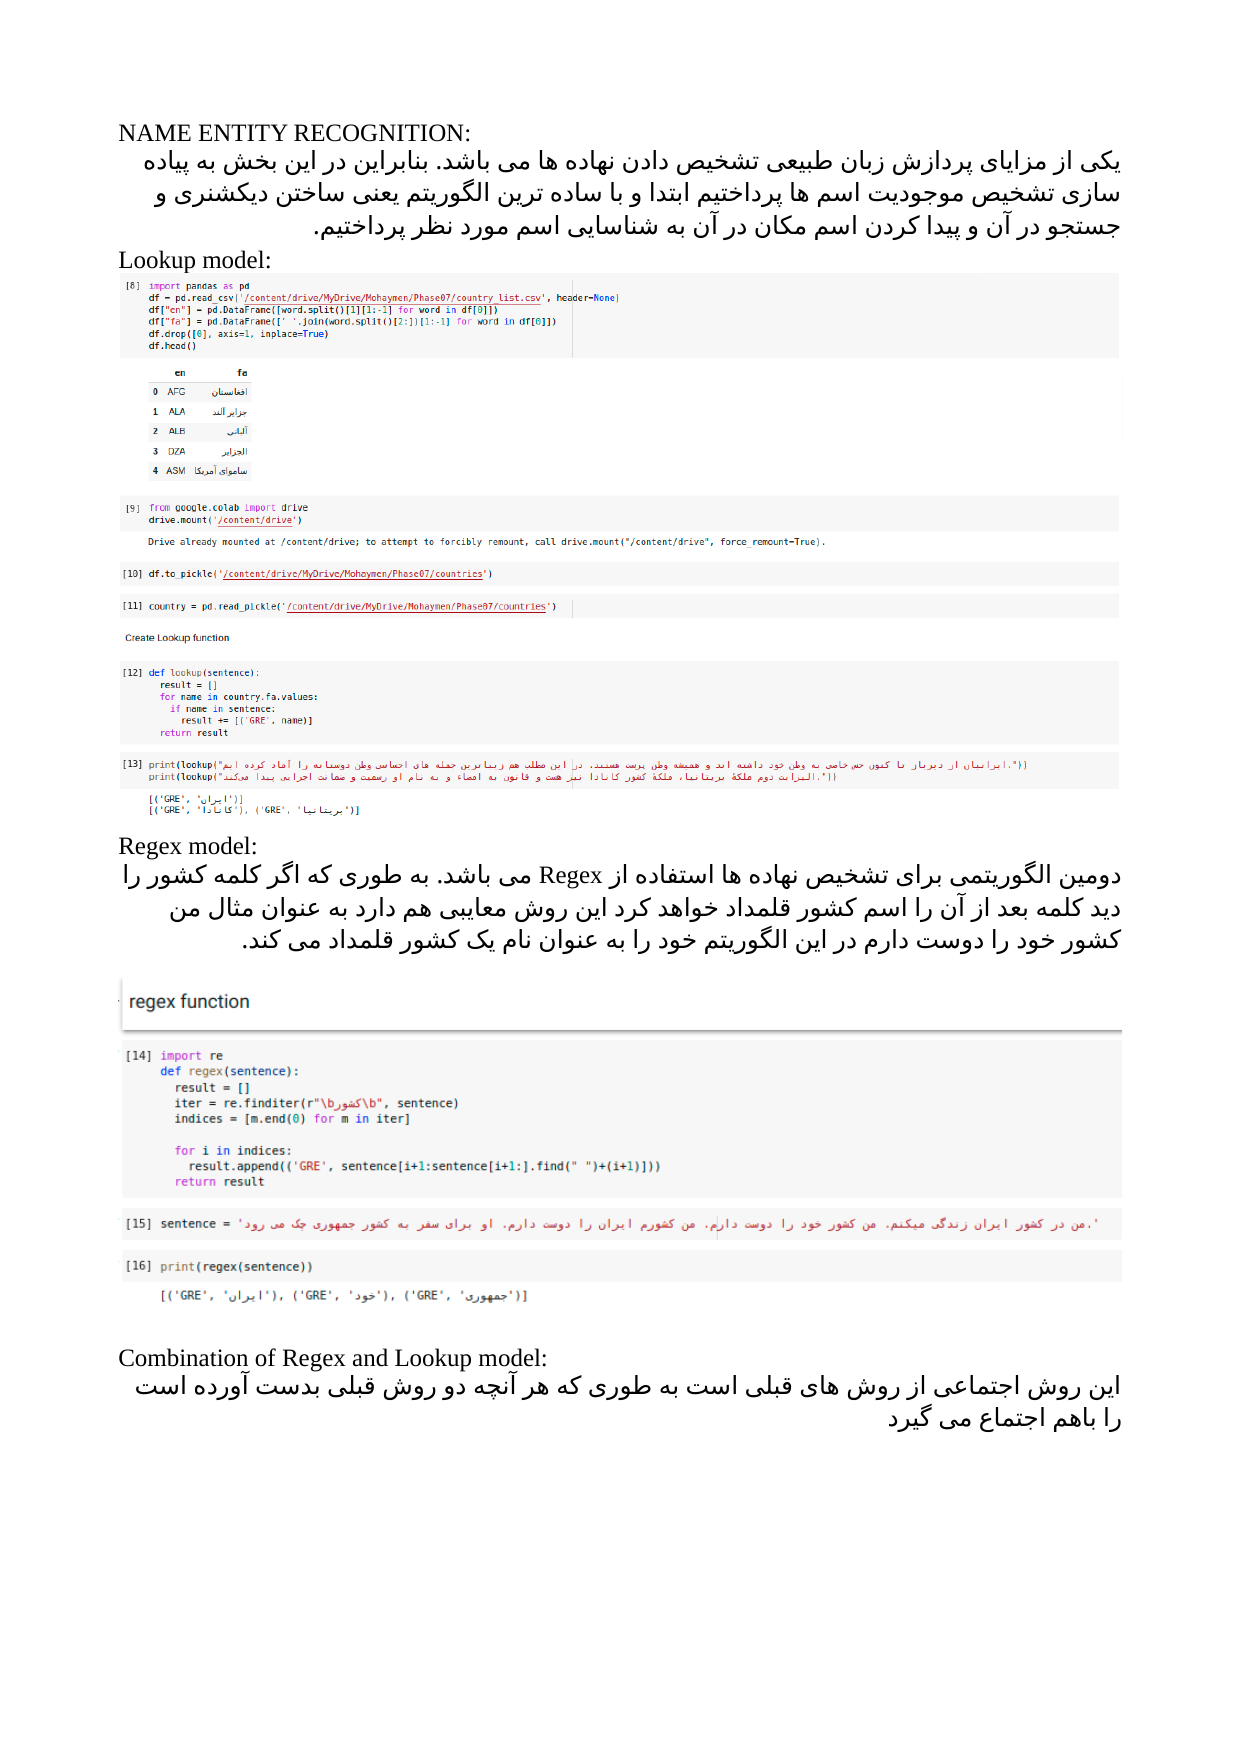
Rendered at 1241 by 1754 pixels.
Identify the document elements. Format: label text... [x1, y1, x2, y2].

text Combination of Regex and Lookup model: [118, 1343, 1122, 1372]
text یکی از مزایای پردازش زبان طبیعی تشخیص دادن نهاده ها می باشد. بنابراین در این بخش به پیاده سازی تشخیص موجودیت اسم ها پرداختیم ابتدا و با ساده ترین الگوریتم یعنی ساختن دیکشنری و جستجو در آن و پیدا کردن اسم مکان در آن به شناسایی اسم مورد نظر پرداختیم. [118, 147, 1122, 245]
text این روش اجتماعی از روش های قبلی است به طوری که هر آنچه دو روش قبلی بدست آورده است را باهم اجتماع می گیرد [118, 1372, 1122, 1437]
picture [118, 977, 1123, 1315]
text دومین الگوریتمی برای تشخیص نهاده ها استفاده از Regex می باشد. به طوری که اگر کلمه کشور را دید کلمه بعد از آن را اسم کشور قلمداد خواهد کرد این روش معایبی هم دارد به عنوان مثال من کشور خود را دوست دارم در این الگوریتم خود را به عنوان نام یک کشور قلمداد می کند. [118, 860, 1122, 959]
text Regex model: [118, 832, 1122, 860]
text Lookup model: [118, 245, 1122, 273]
text NAME ENTITY RECOGNITION: [118, 118, 1122, 147]
picture [118, 273, 1123, 832]
